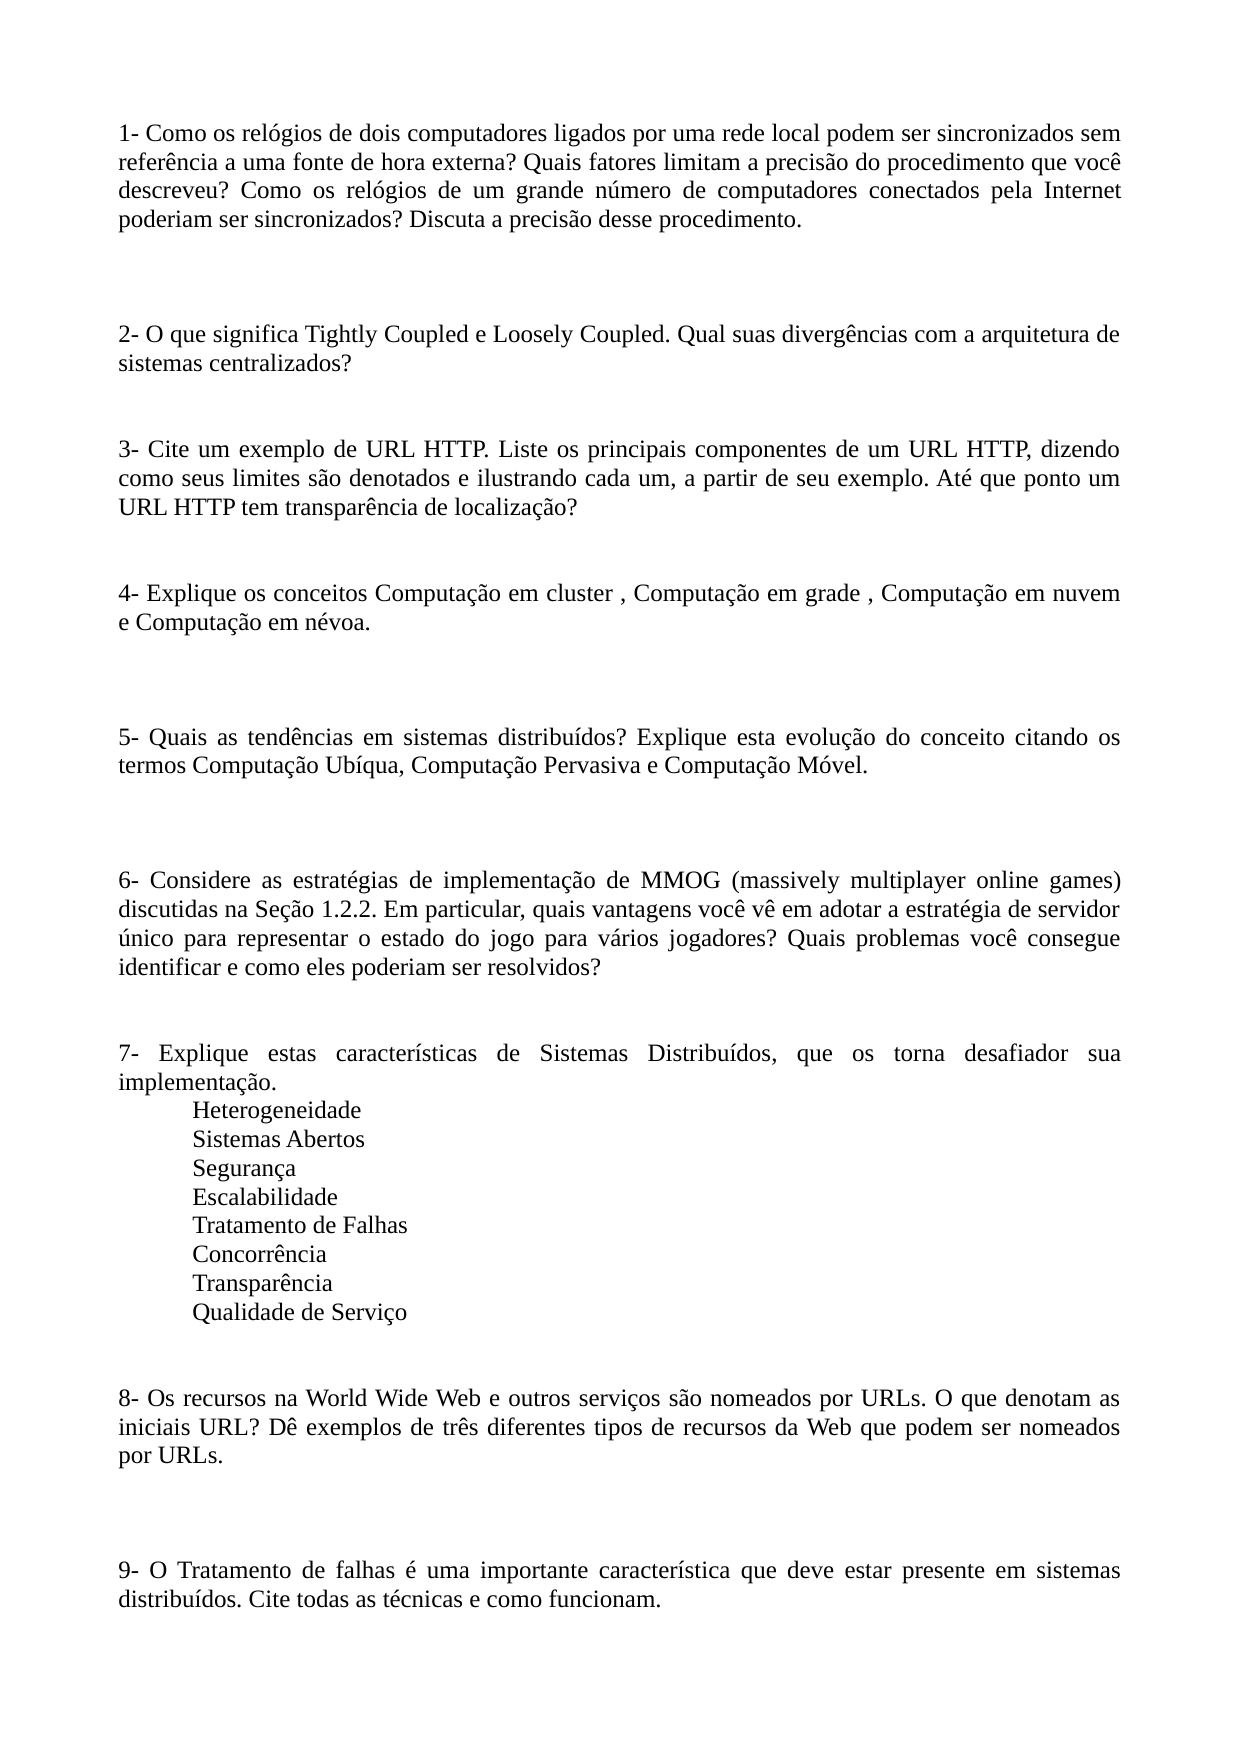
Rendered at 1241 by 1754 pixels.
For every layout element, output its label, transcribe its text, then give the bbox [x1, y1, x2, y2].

text Transparência [118, 1268, 1122, 1297]
text 1- Como os relógios de dois computadores ligados por uma rede local podem ser sincronizados sem referência a uma fonte de hora externa? Quais fatores limitam a precisão do procedimento que você descreveu? Como os relógios de um grande número de computadores conectados pela Internet poderiam ser sincronizados? Discuta a precisão desse procedimento. [118, 118, 1122, 233]
text 9- O Tratamento de falhas é uma importante característica que deve estar presente em sistemas distribuídos. Cite todas as técnicas e como funcionam. [118, 1556, 1122, 1613]
text Qualidade de Serviço [118, 1297, 1122, 1326]
text 7- Explique estas características de Sistemas Distribuídos, que os torna desafiador sua implementação. [118, 1038, 1122, 1096]
text Concorrência [118, 1239, 1122, 1268]
text 3- Cite um exemplo de URL HTTP. Liste os principais componentes de um URL HTTP, dizendo como seus limites são denotados e ilustrando cada um, a partir de seu exemplo. Até que ponto um URL HTTP tem transparência de localização? [118, 434, 1122, 521]
text Sistemas Abertos [118, 1124, 1122, 1153]
text 6- Considere as estratégias de implementação de MMOG (massively multiplayer online games) discutidas na Seção 1.2.2. Em particular, quais vantagens você vê em adotar a estratégia de servidor único para representar o estado do jogo para vários jogadores? Quais problemas você consegue identificar e como eles poderiam ser resolvidos? [118, 866, 1122, 981]
text 8- Os recursos na World Wide Web e outros serviços são nomeados por URLs. O que denotam as iniciais URL? Dê exemplos de três diferentes tipos de recursos da Web que podem ser nomeados por URLs. [118, 1383, 1122, 1469]
text 4- Explique os conceitos Computação em cluster , Computação em grade , Computação em nuvem e Computação em névoa. [118, 578, 1122, 636]
text 5- Quais as tendências em sistemas distribuídos? Explique esta evolução do conceito citando os termos Computação Ubíqua, Computação Pervasiva e Computação Móvel. [118, 722, 1122, 779]
text Tratamento de Falhas [118, 1211, 1122, 1239]
text Heterogeneidade [118, 1096, 1122, 1124]
text Escalabilidade [118, 1182, 1122, 1211]
text 2- O que significa Tightly Coupled e Loosely Coupled. Qual suas divergências com a arquitetura de sistemas centralizados? [118, 319, 1122, 377]
text Segurança [118, 1153, 1122, 1182]
